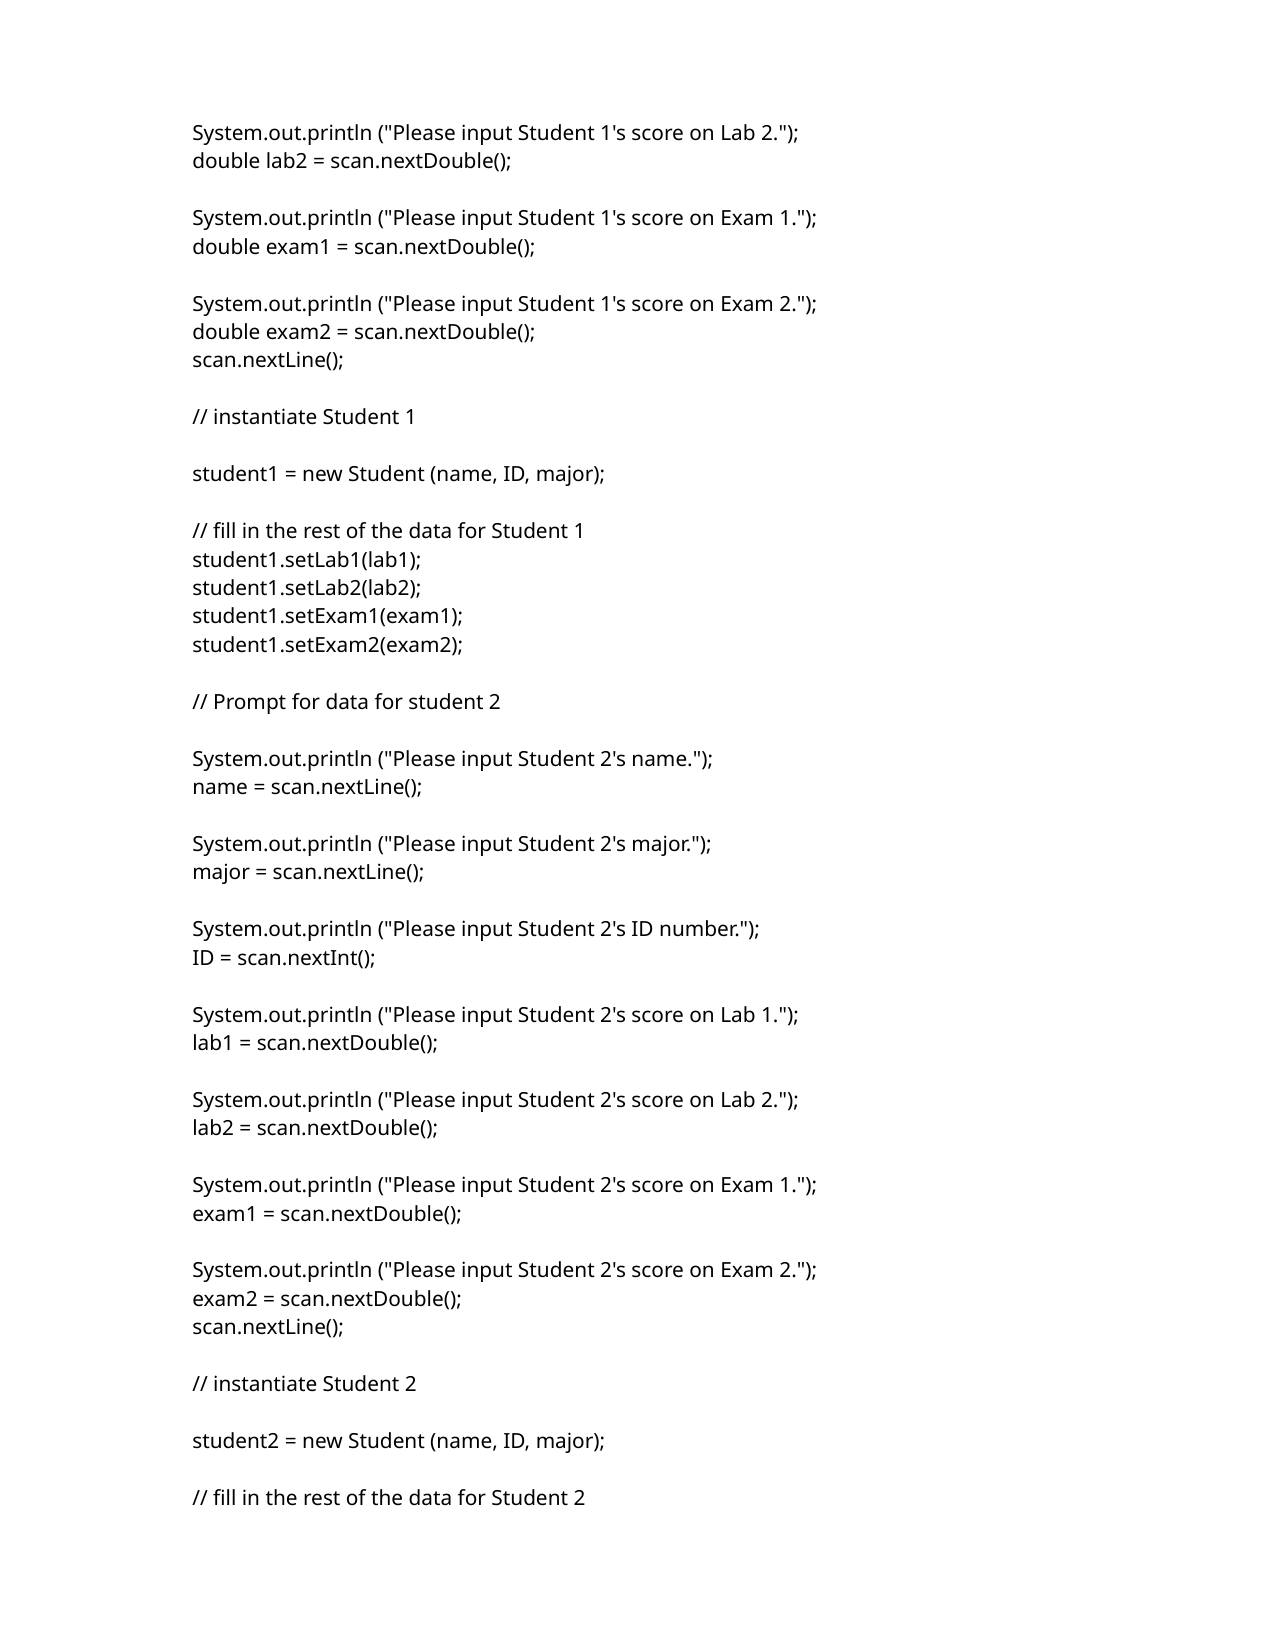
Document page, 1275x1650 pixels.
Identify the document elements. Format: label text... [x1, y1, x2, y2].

text student1.setExam2(exam2); [118, 630, 1157, 658]
text // Prompt for data for student 2 [118, 687, 1157, 715]
text lab2 = scan.nextDouble(); [118, 1113, 1157, 1142]
text double exam1 = scan.nextDouble(); [118, 232, 1157, 260]
text System.out.println ("Please input Student 1's score on Exam 1."); [118, 203, 1157, 232]
text System.out.println ("Please input Student 2's major."); [118, 829, 1157, 857]
text System.out.println ("Please input Student 1's score on Lab 2."); [118, 118, 1157, 147]
text scan.nextLine(); [118, 346, 1157, 374]
text major = scan.nextLine(); [118, 857, 1157, 886]
text System.out.println ("Please input Student 2's score on Lab 1."); [118, 1000, 1157, 1028]
text student2 = new Student (name, ID, major); [118, 1426, 1157, 1455]
text // fill in the rest of the data for Student 2 [118, 1483, 1157, 1512]
text scan.nextLine(); [118, 1312, 1157, 1341]
text System.out.println ("Please input Student 2's score on Exam 1."); [118, 1170, 1157, 1199]
text student1.setExam1(exam1); [118, 602, 1157, 630]
text double lab2 = scan.nextDouble(); [118, 147, 1157, 175]
text System.out.println ("Please input Student 2's ID number."); [118, 914, 1157, 943]
text // instantiate Student 2 [118, 1369, 1157, 1398]
text student1 = new Student (name, ID, major); [118, 459, 1157, 488]
text student1.setLab1(lab1); [118, 545, 1157, 573]
text // instantiate Student 1 [118, 402, 1157, 431]
text System.out.println ("Please input Student 2's score on Lab 2."); [118, 1085, 1157, 1113]
text System.out.println ("Please input Student 2's score on Exam 2."); [118, 1256, 1157, 1284]
text exam2 = scan.nextDouble(); [118, 1284, 1157, 1312]
text name = scan.nextLine(); [118, 772, 1157, 801]
text System.out.println ("Please input Student 1's score on Exam 2."); [118, 289, 1157, 317]
text exam1 = scan.nextDouble(); [118, 1199, 1157, 1227]
text lab1 = scan.nextDouble(); [118, 1028, 1157, 1057]
text ID = scan.nextInt(); [118, 943, 1157, 971]
text // fill in the rest of the data for Student 1 [118, 516, 1157, 545]
text System.out.println ("Please input Student 2's name."); [118, 744, 1157, 772]
text student1.setLab2(lab2); [118, 573, 1157, 602]
text double exam2 = scan.nextDouble(); [118, 317, 1157, 346]
